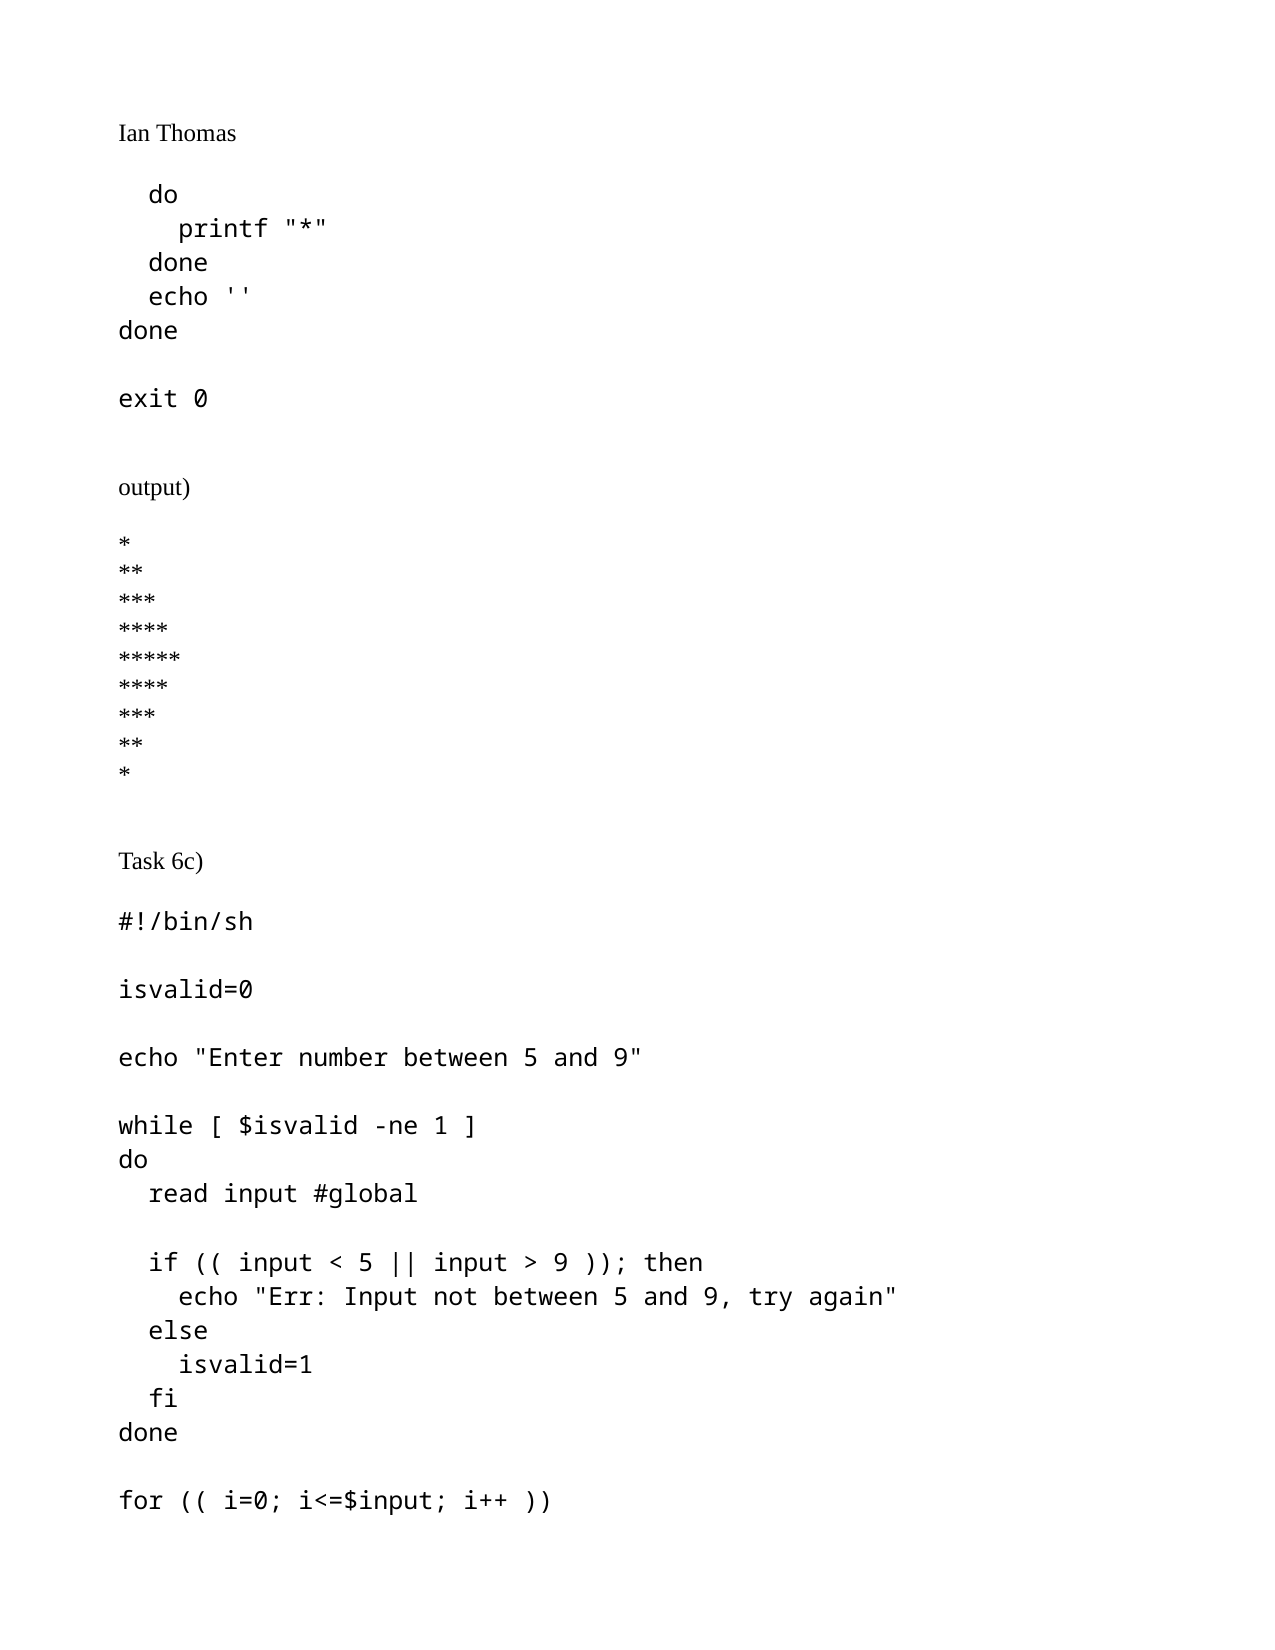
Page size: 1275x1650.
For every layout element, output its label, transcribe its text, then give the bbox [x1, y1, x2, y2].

text isvalid=1 [118, 1346, 1157, 1380]
text done [118, 244, 1157, 278]
text ***** [118, 645, 1157, 673]
text echo '' [118, 278, 1157, 313]
text exit 0 [118, 381, 1157, 415]
text read input #global [118, 1176, 1157, 1210]
text **** [118, 616, 1157, 645]
text * [118, 530, 1157, 558]
text else [118, 1312, 1157, 1346]
text fi [118, 1380, 1157, 1414]
text *** [118, 702, 1157, 731]
text while [ $isvalid -ne 1 ] [118, 1108, 1157, 1142]
text do [118, 1142, 1157, 1176]
text output) [118, 472, 1157, 501]
text #!/bin/sh [118, 903, 1157, 938]
text echo "Enter number between 5 and 9" [118, 1040, 1157, 1074]
text do [118, 176, 1157, 210]
text done [118, 313, 1157, 347]
text *** [118, 587, 1157, 616]
text for (( i=0; i<=$input; i++ )) [118, 1483, 1157, 1517]
text isvalid=0 [118, 972, 1157, 1006]
text ** [118, 731, 1157, 760]
text done [118, 1414, 1157, 1448]
text ** [118, 558, 1157, 587]
text Task 6c) [118, 846, 1157, 875]
text * [118, 760, 1157, 788]
text echo "Err: Input not between 5 and 9, try again" [118, 1278, 1157, 1312]
text if (( input < 5 || input > 9 )); then [118, 1244, 1157, 1278]
text printf "*" [118, 210, 1157, 244]
text **** [118, 673, 1157, 702]
